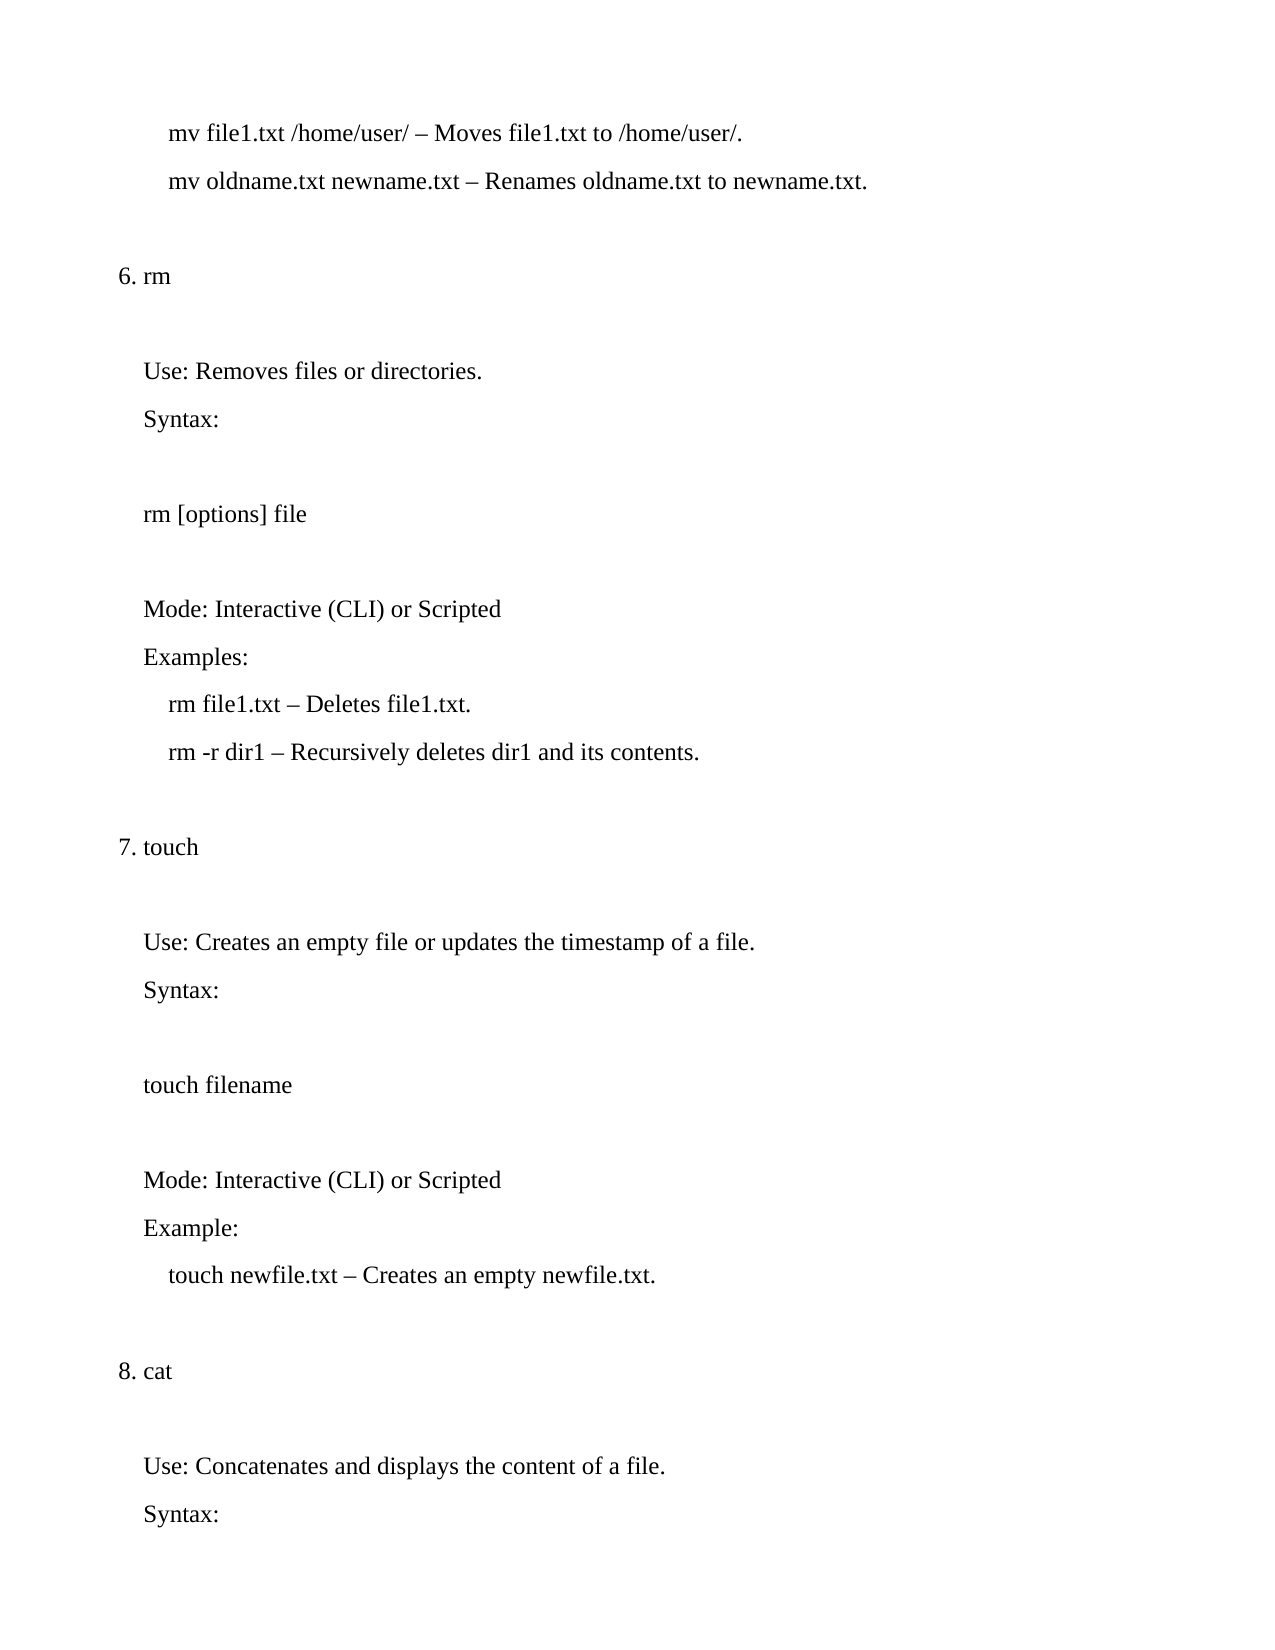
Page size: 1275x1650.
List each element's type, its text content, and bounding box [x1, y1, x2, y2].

text Example: [118, 1213, 1157, 1242]
text 8. cat [118, 1356, 1157, 1384]
text mv oldname.txt newname.txt – Renames oldname.txt to newname.txt. [118, 166, 1157, 194]
text Mode: Interactive (CLI) or Scripted [118, 594, 1157, 623]
text Use: Creates an empty file or updates the timestamp of a file. [118, 927, 1157, 956]
text Use: Concatenates and displays the content of a file. [118, 1451, 1157, 1480]
text Examples: [118, 642, 1157, 671]
text Use: Removes files or directories. [118, 356, 1157, 385]
text 6. rm [118, 261, 1157, 290]
text touch newfile.txt – Creates an empty newfile.txt. [118, 1261, 1157, 1289]
text rm -r dir1 – Recursively deletes dir1 and its contents. [118, 737, 1157, 766]
text rm file1.txt – Deletes file1.txt. [118, 689, 1157, 718]
text Syntax: [118, 1499, 1157, 1527]
text touch filename [118, 1070, 1157, 1099]
text 7. touch [118, 832, 1157, 861]
text Syntax: [118, 404, 1157, 432]
text Mode: Interactive (CLI) or Scripted [118, 1165, 1157, 1194]
text mv file1.txt /home/user/ – Moves file1.txt to /home/user/. [118, 118, 1157, 147]
text rm [options] file [118, 499, 1157, 528]
text Syntax: [118, 975, 1157, 1004]
